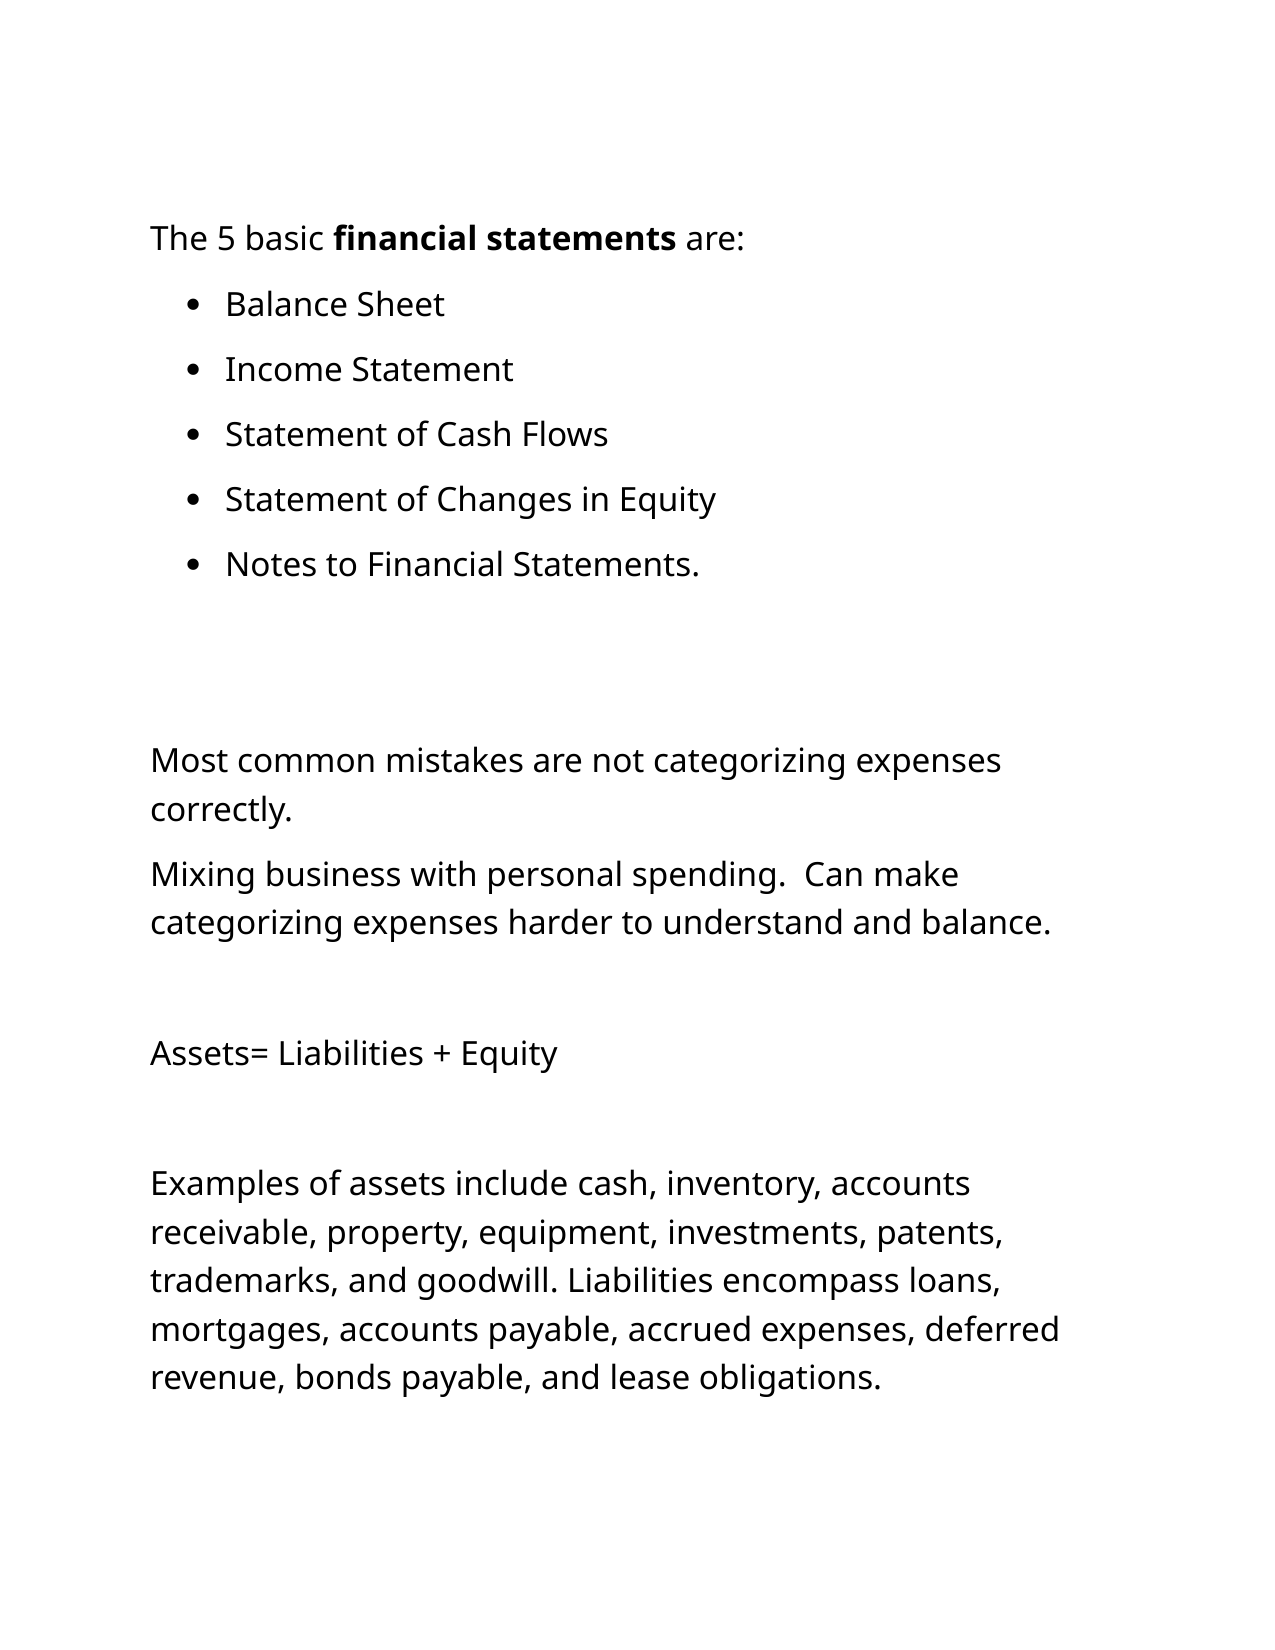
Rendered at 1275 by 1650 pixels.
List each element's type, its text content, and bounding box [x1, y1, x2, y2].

text Mixing business with personal spending. Can make categorizing expenses harder to understand and balance. [150, 851, 1125, 944]
list Statement of Cash Flows [187, 411, 1125, 456]
text Assets= Liabilities + Equity [150, 1029, 1125, 1075]
text Most common mistakes are not categorizing expenses correctly. [150, 737, 1125, 831]
list Balance Sheet [187, 280, 1125, 326]
list Notes to Financial Statements. [187, 541, 1125, 587]
text Examples of assets include cash, inventory, accounts receivable, property, equipment, investments, patents, trademarks, and goodwill. Liabilities encompass loans, mortgages, accounts payable, accrued expenses, deferred revenue, bonds payable, and lease obligations. [150, 1160, 1125, 1399]
list Income Statement [187, 346, 1125, 391]
list Statement of Changes in Equity [187, 476, 1125, 521]
text The 5 basic financial statements are: [150, 215, 1125, 261]
